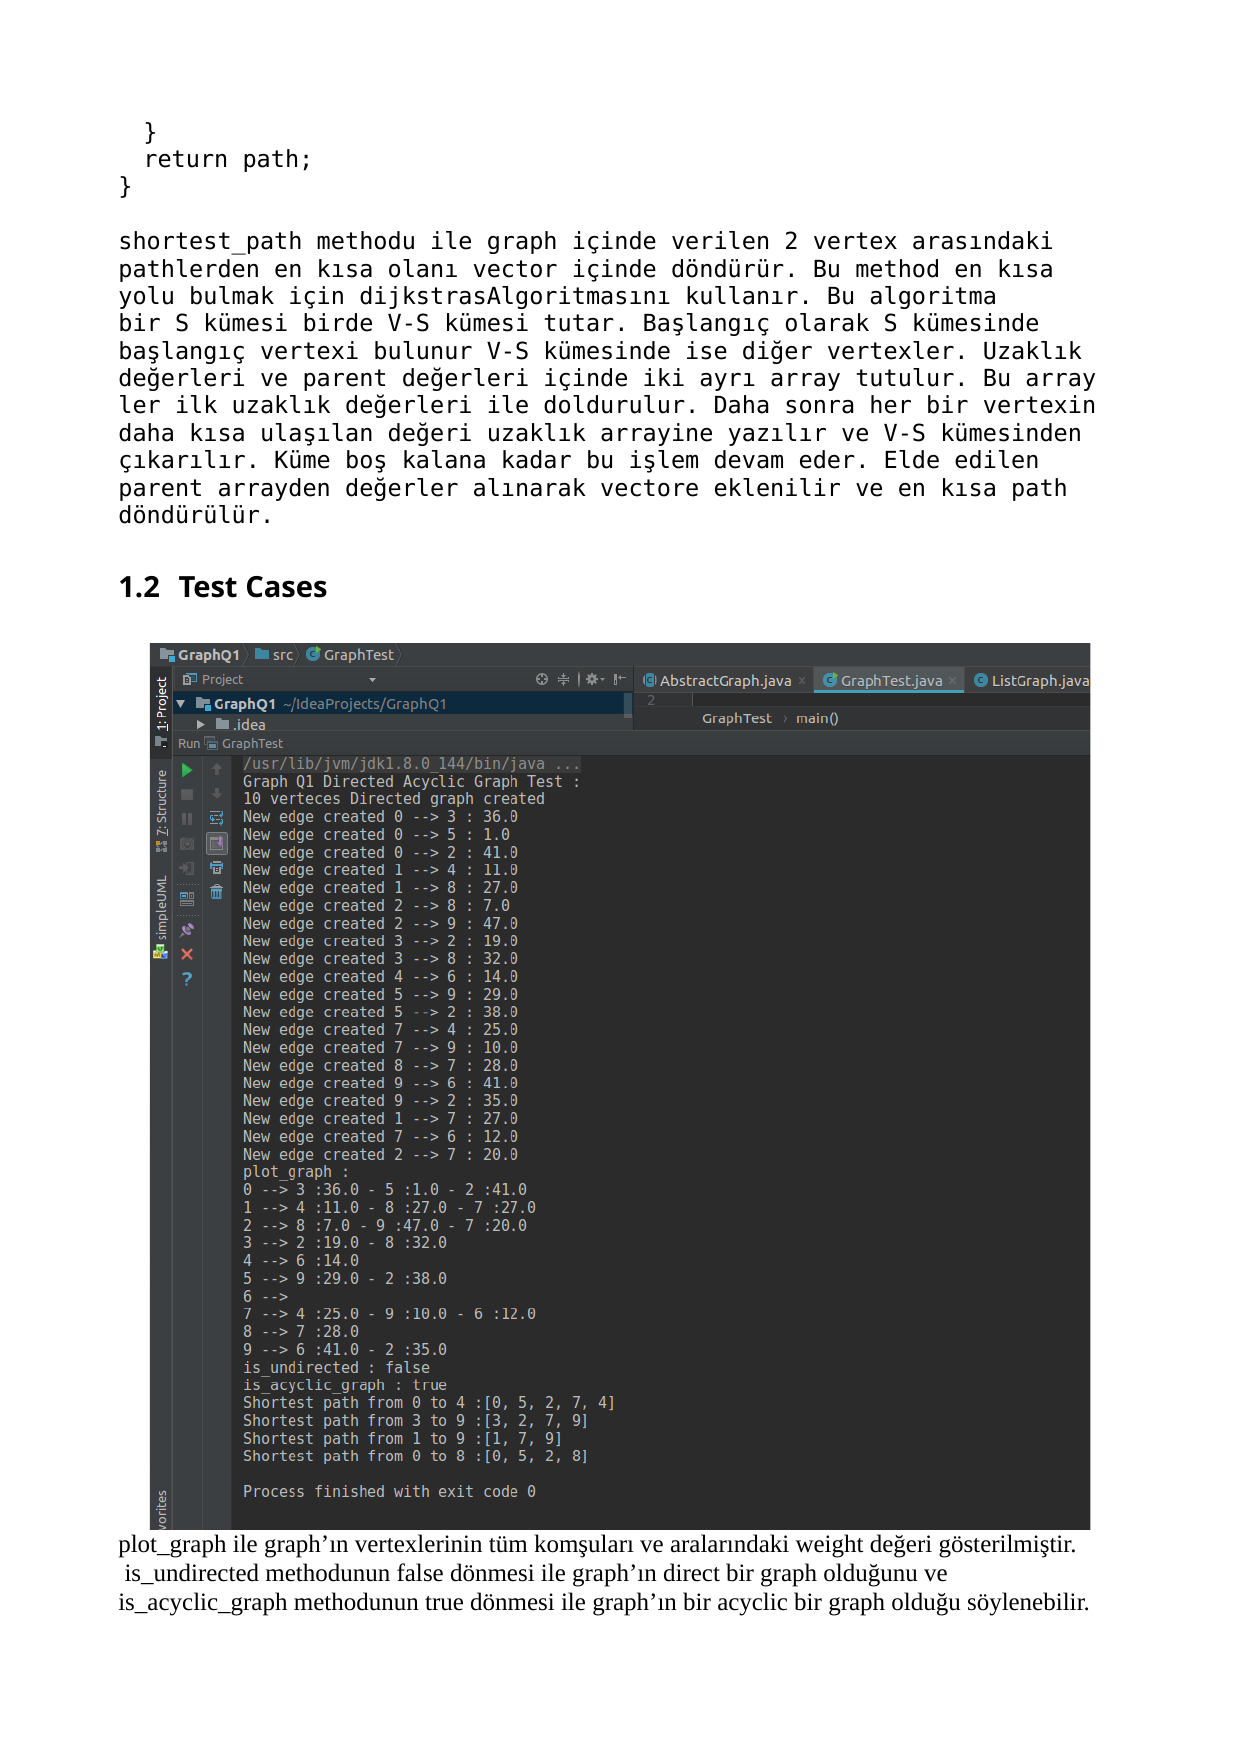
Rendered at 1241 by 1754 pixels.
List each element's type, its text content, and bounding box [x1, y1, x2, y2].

text bir S kümesi birde V-S kümesi tutar. Başlangıç olarak S kümesinde başlangıç vertexi bulunur V-S kümesinde ise diğer vertexler. Uzaklık değerleri ve parent değerleri içinde iki ayrı array tutulur. Bu array ler ilk uzaklık değerleri ile doldurulur. Daha sonra her bir vertexin daha kısa ulaşılan değeri uzaklık arrayine yazılır ve V-S kümesinden çıkarılır. Küme boş kalana kadar bu işlem devam eder. Elde edilen parent arrayden değerler alınarak vectore eklenilir ve en kısa path döndürülür. [118, 310, 1122, 529]
picture [149, 643, 1091, 1530]
text plot_graph ile graph’ın vertexlerinin tüm komşuları ve aralarındaki weight değeri gösterilmiştir. [118, 730, 1122, 1558]
subtitle Test Cases [118, 567, 1122, 606]
text shortest_path methodu ile graph içinde verilen 2 vertex arasındaki pathlerden en kısa olanı vector içinde döndürür. Bu method en kısa yolu bulmak için dijkstrasAlgoritmasını kullanır. Bu algoritma [118, 228, 1122, 310]
text is_undirected methodunun false dönmesi ile graph’ın direct bir graph olduğunu ve [118, 1558, 1122, 1587]
text is_acyclic_graph methodunun true dönmesi ile graph’ın bir acyclic bir graph olduğu söylenebilir. [118, 1587, 1122, 1616]
text return path; [118, 146, 1122, 173]
text } [118, 173, 1122, 200]
text } [118, 118, 1122, 146]
